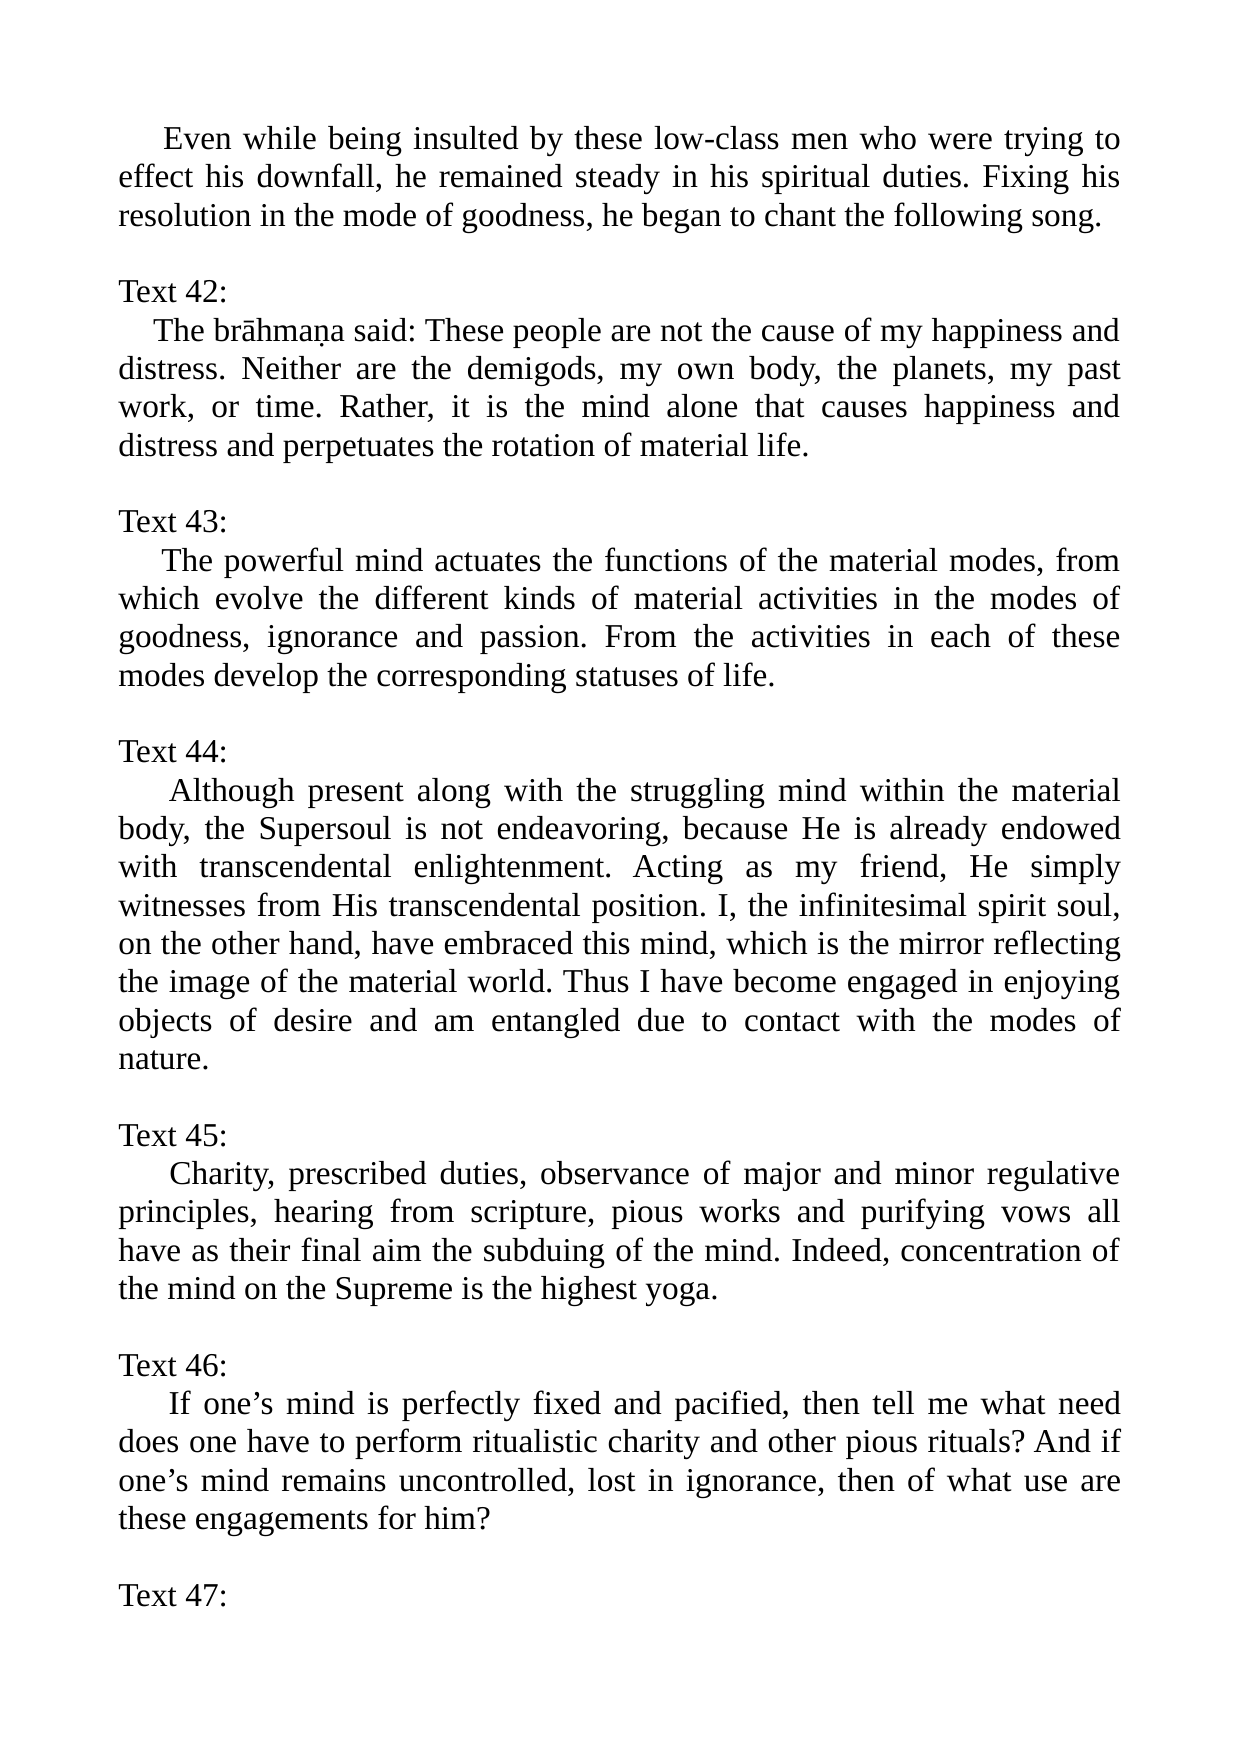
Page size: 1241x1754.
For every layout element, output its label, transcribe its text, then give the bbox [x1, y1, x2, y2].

text The powerful mind actuates the functions of the material modes, from which evolve the different kinds of material activities in the modes of goodness, ignorance and passion. From the activities in each of these modes develop the corresponding statuses of life. [118, 540, 1122, 693]
text Text 47: [118, 1575, 1122, 1613]
text If one’s mind is perfectly fixed and pacified, then tell me what need does one have to perform ritualistic charity and other pious rituals? And if one’s mind remains uncontrolled, lost in ignorance, then of what use are these engagements for him? [118, 1383, 1122, 1536]
text Text 43: [118, 501, 1122, 540]
text Although present along with the struggling mind within the material body, the Supersoul is not endeavoring, because He is already endowed with transcendental enlightenment. Acting as my friend, He simply witnesses from His transcendental position. I, the infinitesimal spirit soul, on the other hand, have embraced this mind, which is the mirror reflecting the image of the material world. Thus I have become engaged in enjoying objects of desire and am entangled due to contact with the modes of nature. [118, 770, 1122, 1076]
text The brāhmaṇa said: These people are not the cause of my happiness and distress. Neither are the demigods, my own body, the planets, my past work, or time. Rather, it is the mind alone that causes happiness and distress and perpetuates the rotation of material life. [118, 310, 1122, 463]
text Text 44: [118, 731, 1122, 770]
text Text 42: [118, 271, 1122, 310]
text Text 46: [118, 1345, 1122, 1383]
text Charity, prescribed duties, observance of major and minor regulative principles, hearing from scripture, pious works and purifying vows all have as their final aim the subduing of the mind. Indeed, concentration of the mind on the Supreme is the highest yoga. [118, 1153, 1122, 1306]
text Even while being insulted by these low-class men who were trying to effect his downfall, he remained steady in his spiritual duties. Fixing his resolution in the mode of goodness, he began to chant the following song. [118, 118, 1122, 233]
text Text 45: [118, 1115, 1122, 1153]
